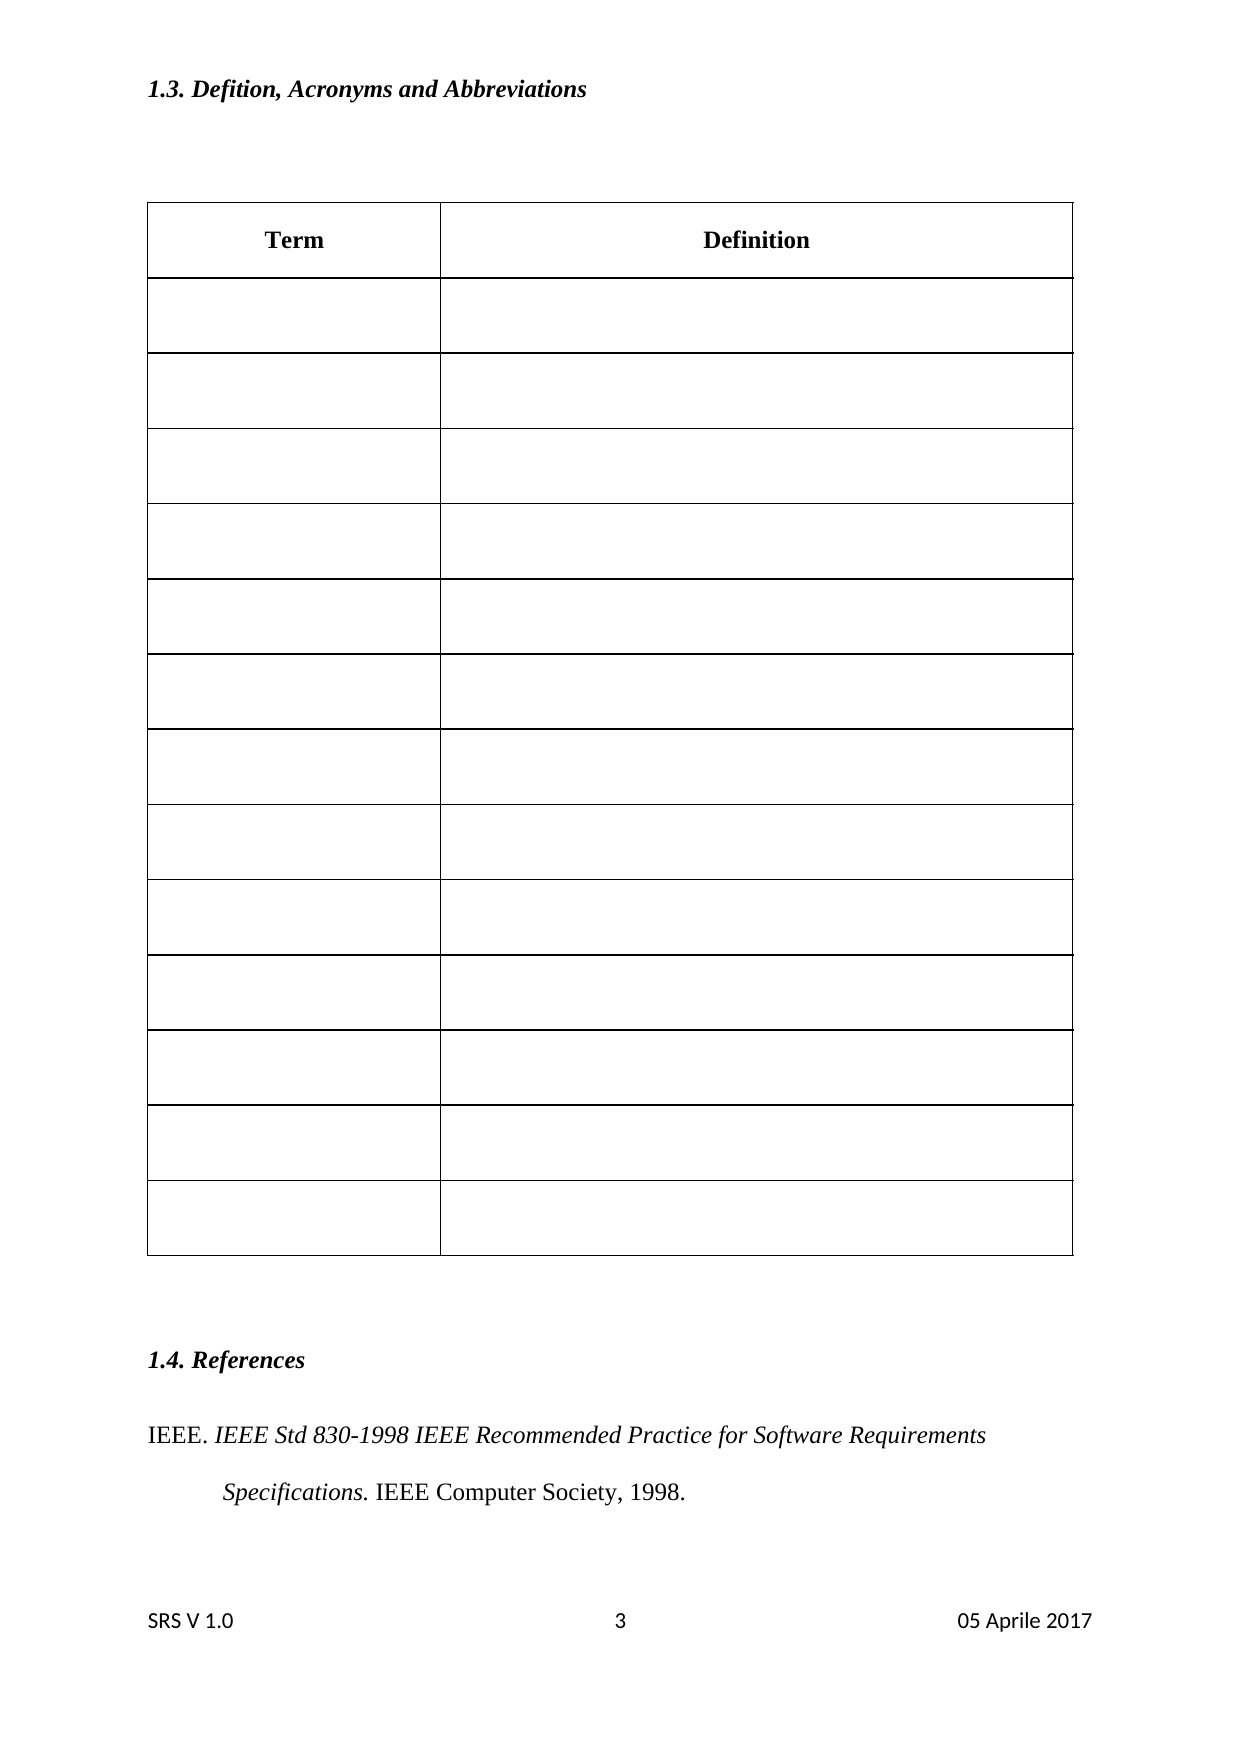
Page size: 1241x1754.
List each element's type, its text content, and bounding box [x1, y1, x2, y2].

table_cell [148, 1031, 440, 1104]
table_cell [441, 1106, 1072, 1179]
table_cell [148, 504, 440, 578]
table_header Term [148, 203, 440, 277]
table_cell [441, 580, 1072, 653]
text 1.4. References [148, 1345, 1093, 1374]
table_cell [148, 279, 440, 352]
table_cell [148, 580, 440, 653]
text 1.3. Defition, Acronyms and Abbreviations [148, 74, 1093, 102]
table_cell [148, 429, 440, 503]
table_cell [441, 279, 1072, 352]
table_cell [148, 880, 440, 954]
table_cell [441, 504, 1072, 578]
table_cell [441, 730, 1072, 803]
table_cell [148, 354, 440, 427]
table_cell [148, 655, 440, 728]
table_cell [441, 655, 1072, 728]
table_cell [148, 1106, 440, 1179]
table_cell [441, 880, 1072, 954]
table_cell [441, 805, 1072, 879]
table_cell [441, 429, 1072, 503]
table_cell [441, 956, 1072, 1029]
table_header Definition [441, 203, 1072, 277]
table_cell [148, 956, 440, 1029]
table_cell [148, 1181, 440, 1255]
table_cell [441, 1031, 1072, 1104]
table_cell [441, 354, 1072, 427]
text IEEE. IEEE Std 830-1998 IEEE Recommended Practice for Software Requirements Specifications. IEEE Computer Society, 1998. [148, 1420, 1093, 1506]
table_cell [148, 805, 440, 879]
table_cell [441, 1181, 1072, 1255]
table_cell [148, 730, 440, 803]
